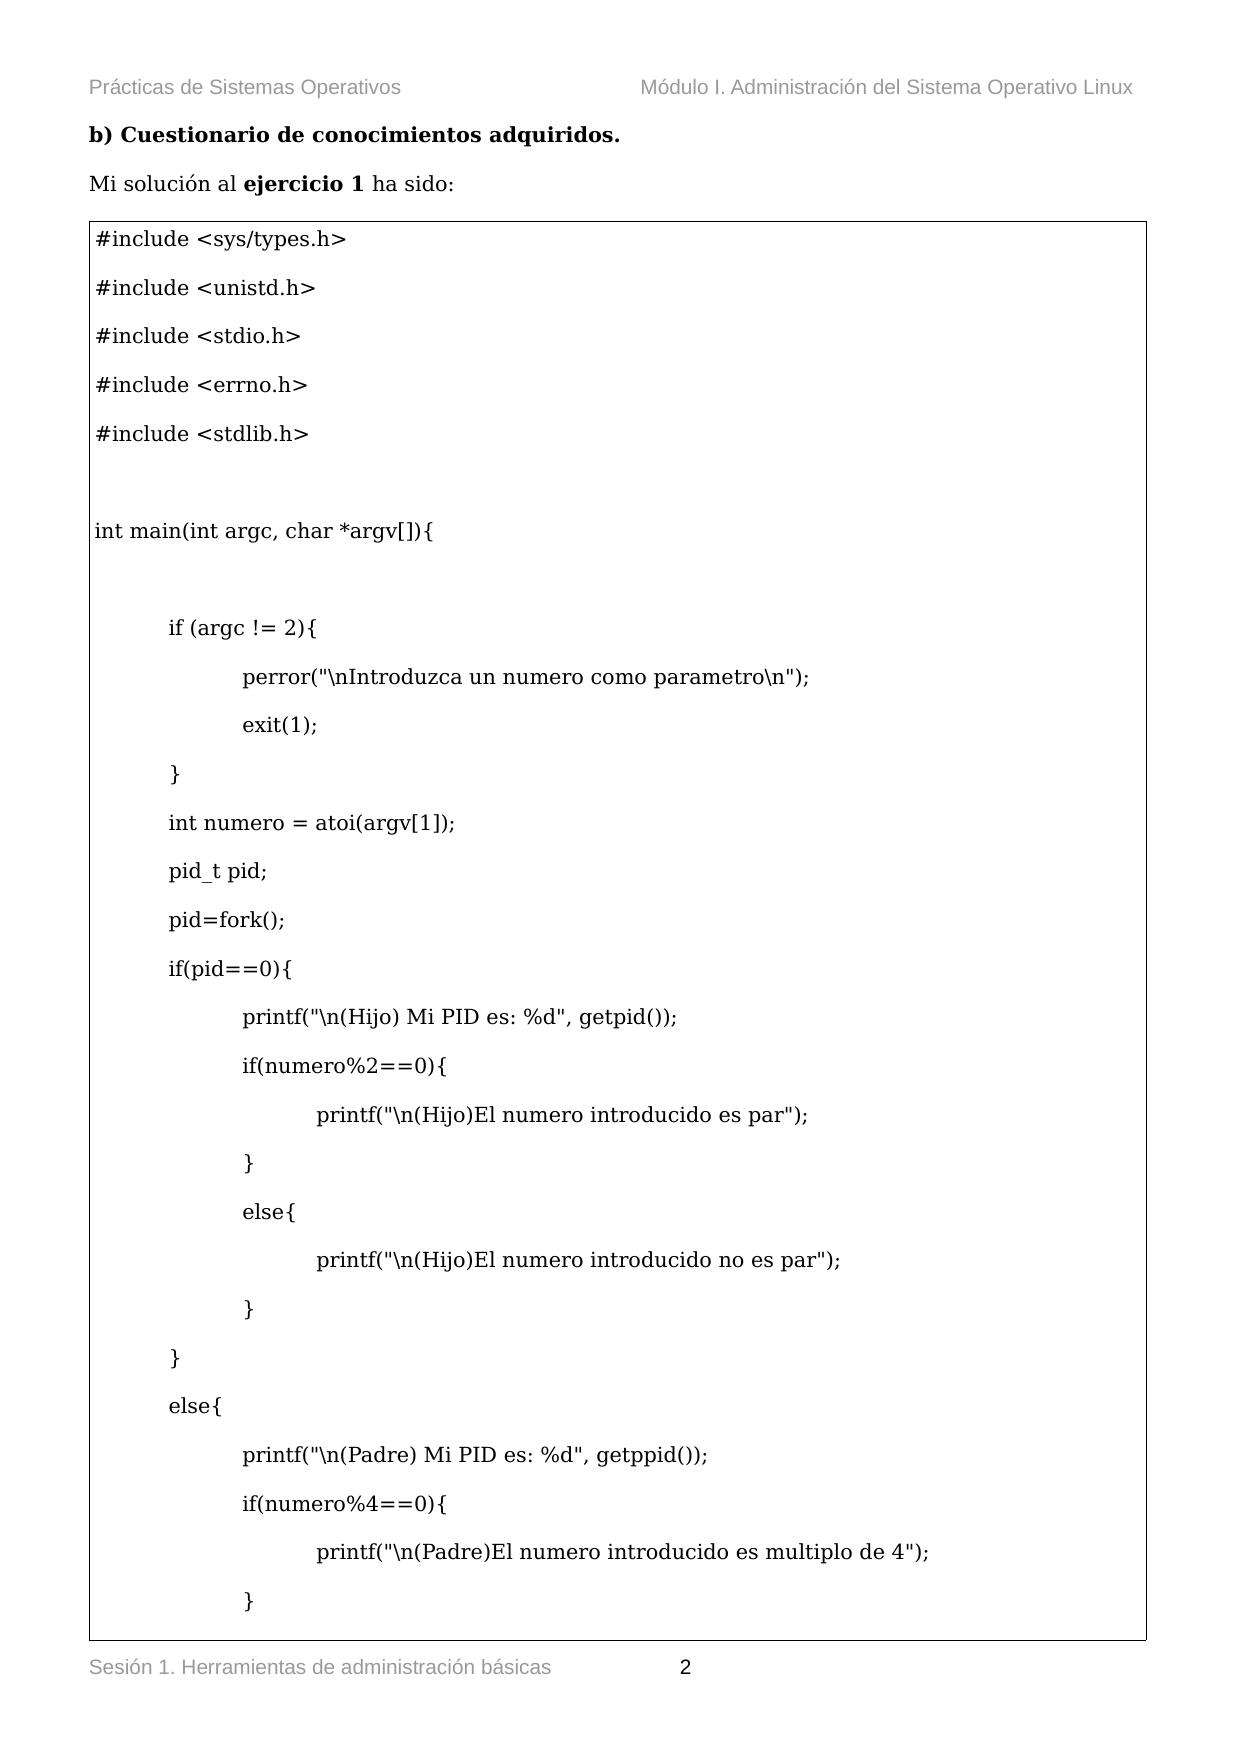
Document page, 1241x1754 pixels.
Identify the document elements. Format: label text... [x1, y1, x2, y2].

text Mi solución al ejercicio 1 ha sido: [89, 172, 1146, 197]
text b) Cuestionario de conocimientos adquiridos. [89, 123, 1146, 148]
table_header #include <sys/types.h> #include <unistd.h> #include <stdio.h> #include <errno.h> #include <stdlib.h> int main(int argc, char *argv[]){ if (argc != 2){ perror("\nIntroduzca un numero como parametro\n"); exit(1); } int numero = atoi(argv[1]); pid_t pid; pid=fork(); if(pid==0){ printf("\n(Hijo) Mi PID es: %d", getpid()); if(numero%2==0){ printf("\n(Hijo)El numero introducido es par"); } else{ printf("\n(Hijo)El numero introducido no es par"); } } else{ printf("\n(Padre) Mi PID es: %d", getppid()); if(numero%4==0){ printf("\n(Padre)El numero introducido es multiplo de 4"); } [90, 222, 1146, 1640]
